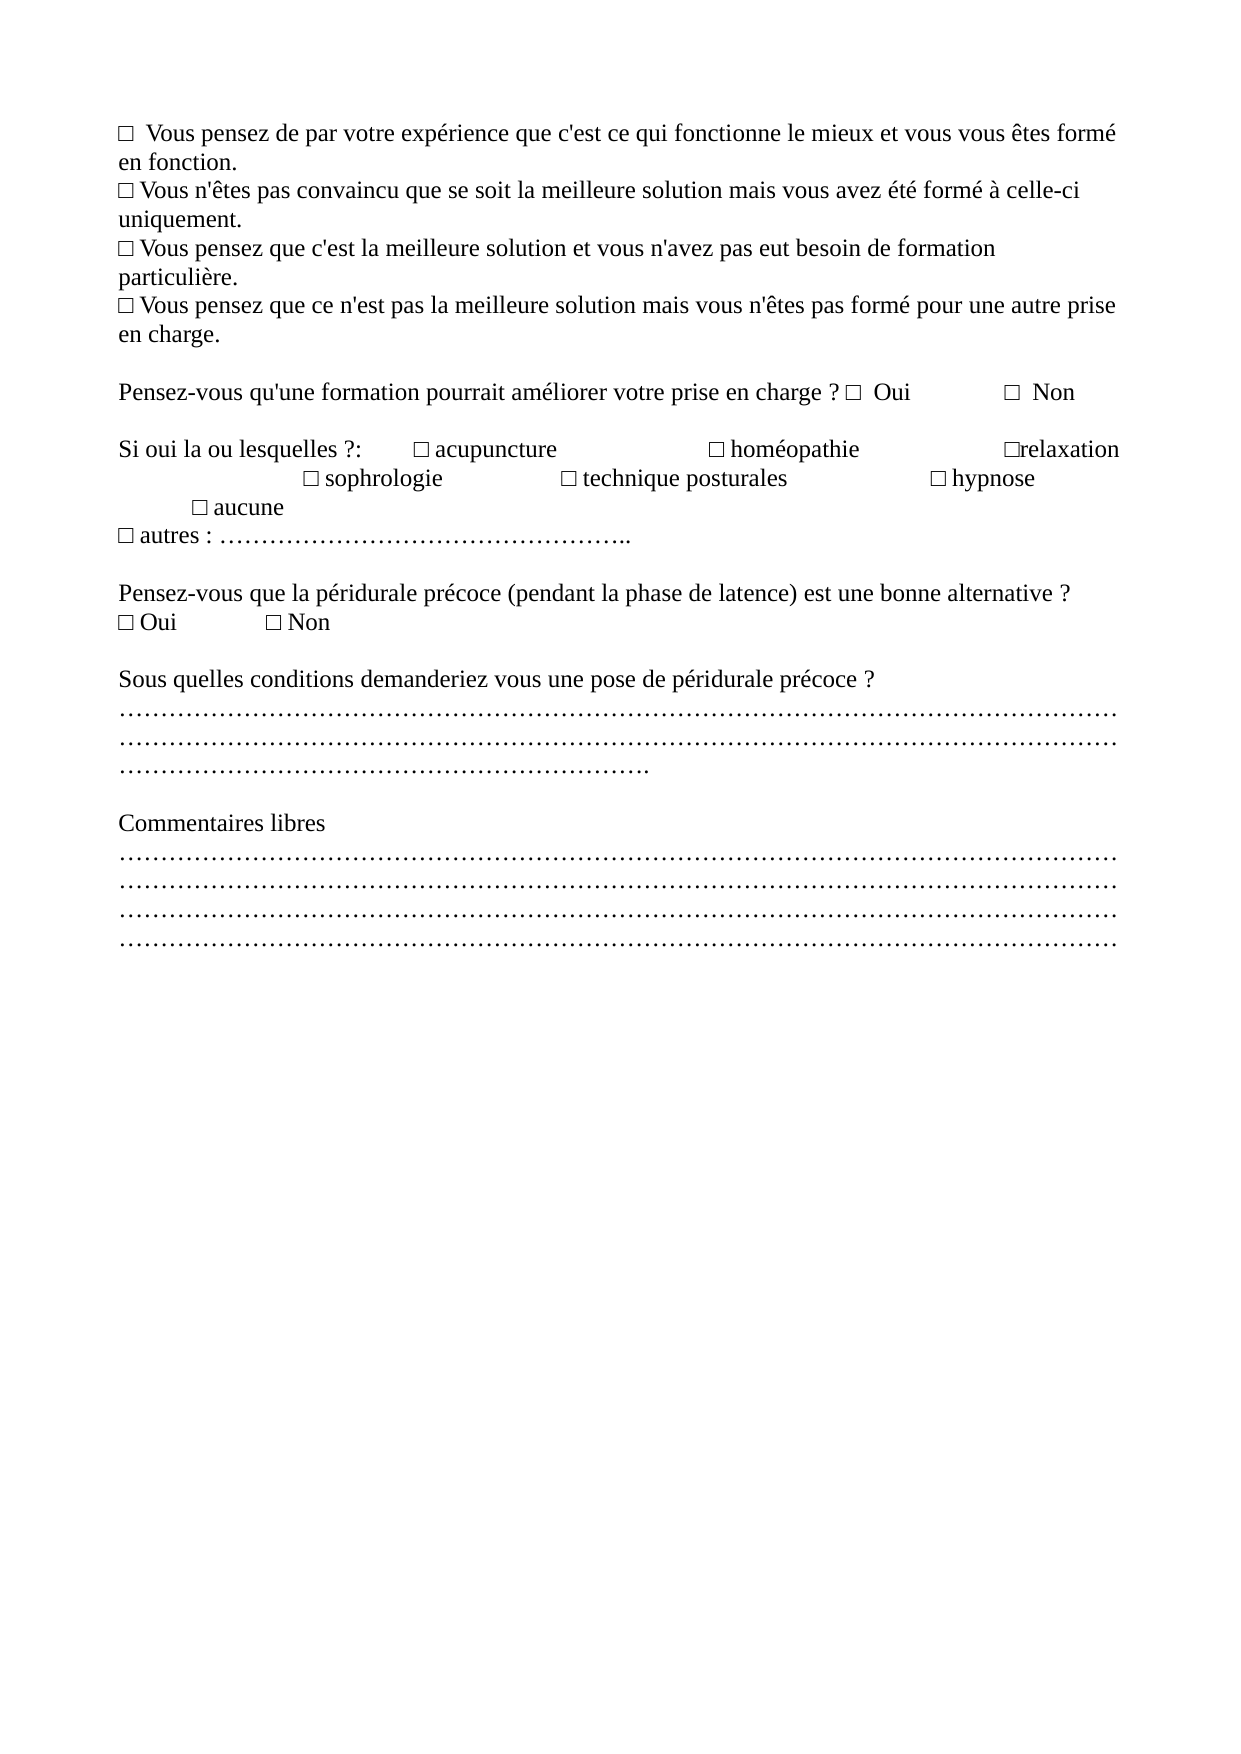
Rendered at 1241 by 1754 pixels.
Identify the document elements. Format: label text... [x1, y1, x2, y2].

text □ Vous pensez de par votre expérience que c'est ce qui fonctionne le mieux et vous vous êtes formé en fonction. [118, 118, 1122, 176]
text Pensez-vous que la péridurale précoce (pendant la phase de latence) est une bonne alternative ? □ Oui □ Non [118, 578, 1122, 636]
text □ Vous n'êtes pas convaincu que se soit la meilleure solution mais vous avez été formé à celle-ci uniquement. [118, 176, 1122, 233]
text □ Vous pensez que ce n'est pas la meilleure solution mais vous n'êtes pas formé pour une autre prise en charge. [118, 291, 1122, 348]
text Pensez-vous qu'une formation pourrait améliorer votre prise en charge ? □ Oui □ Non [118, 377, 1122, 406]
text □ autres : ………………………………………….. [118, 521, 1122, 549]
text ………………………………………………………………………………………………………………………………………………………………………………………………………………………………………………………………………………………………………………………………………………………………………………………………………………………………………… [118, 837, 1122, 952]
text □ Vous pensez que c'est la meilleure solution et vous n'avez pas eut besoin de formation particulière. [118, 233, 1122, 291]
text Sous quelles conditions demanderiez vous une pose de péridurale précoce ? ……………………………………………………………………………………………………………………………………………………………………………………………………………………………………………………………………………. [118, 664, 1122, 779]
text Commentaires libres [118, 808, 1122, 837]
text Si oui la ou lesquelles ?: □ acupuncture □ homéopathie □relaxation □ sophrologie □ technique posturales □ hypnose □ aucune [118, 434, 1122, 521]
